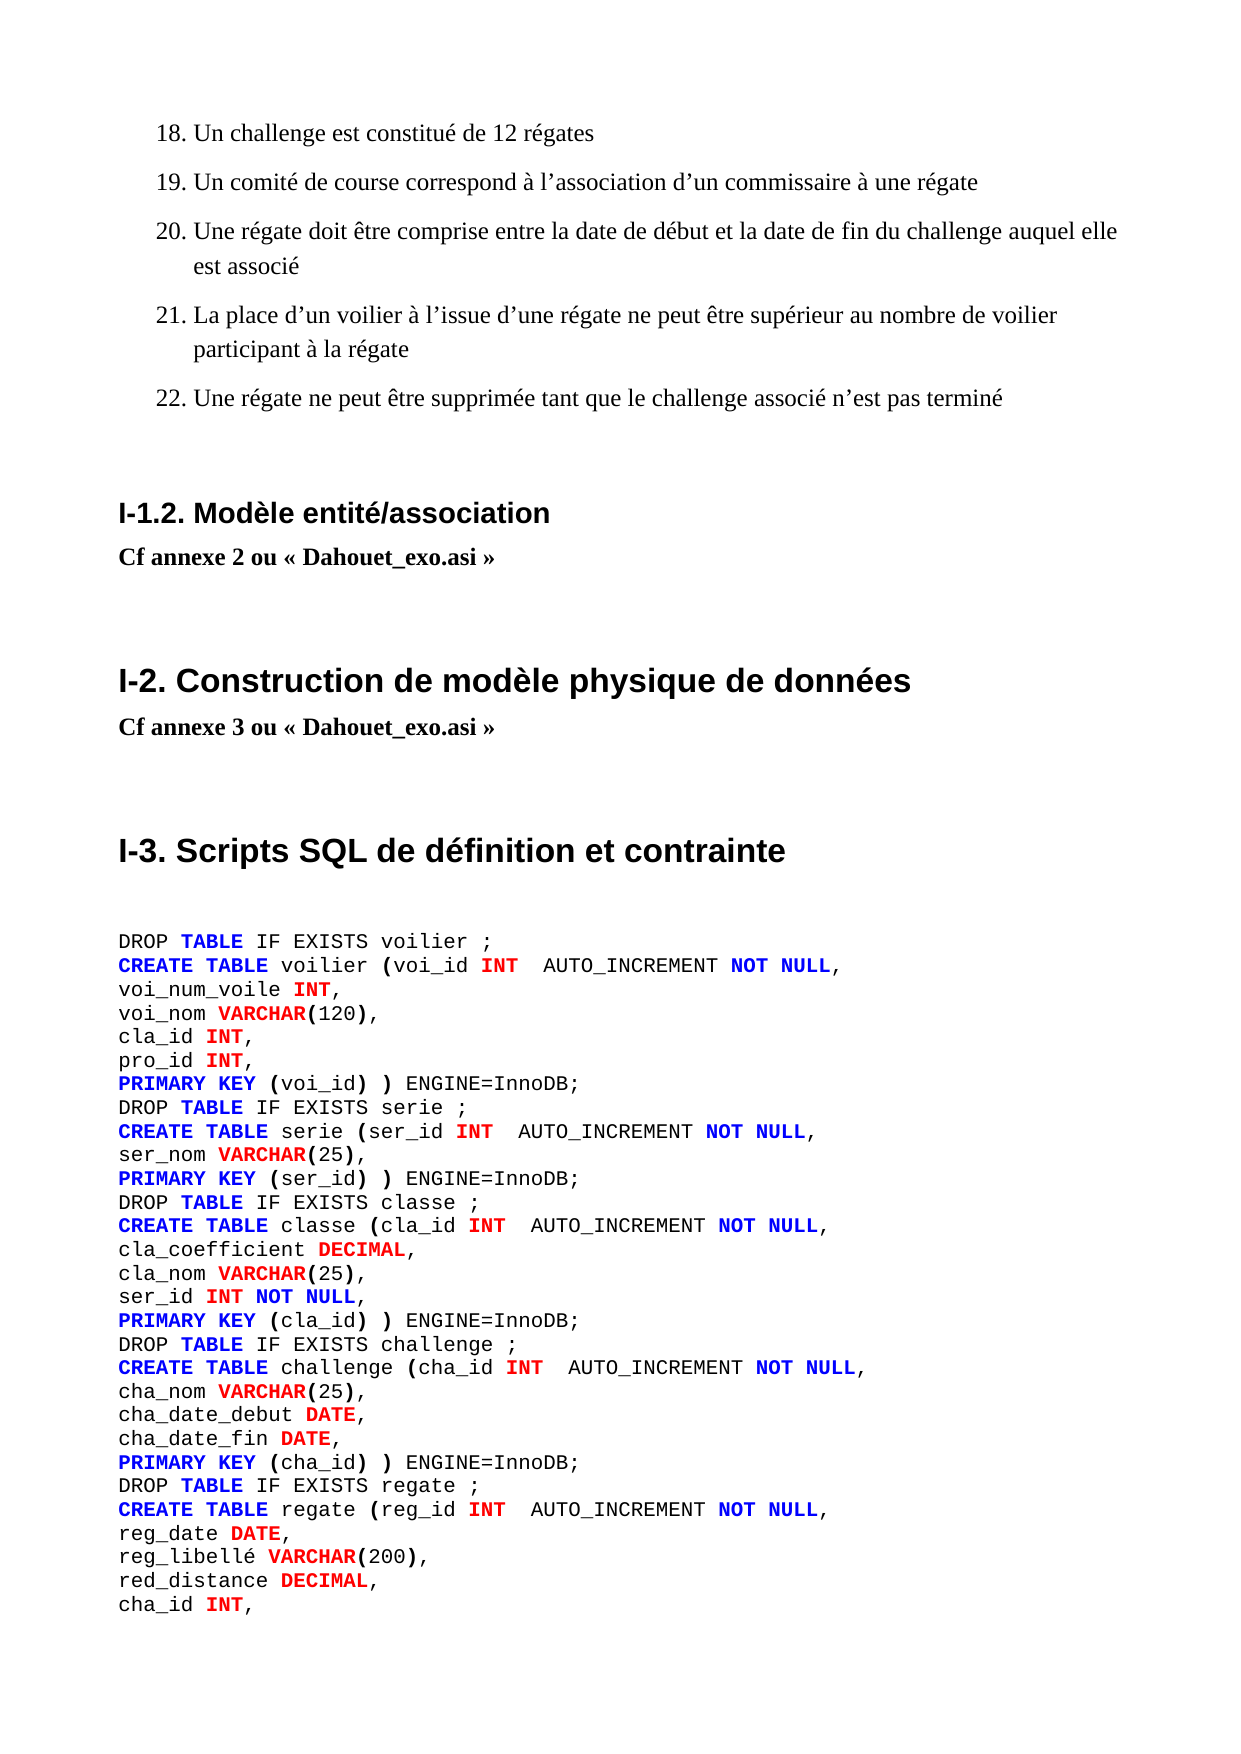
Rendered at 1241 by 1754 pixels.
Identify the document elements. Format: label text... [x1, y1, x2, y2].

text voi_num_voile INT, [118, 979, 1122, 1002]
text DROP TABLE IF EXISTS regate ; [118, 1475, 1122, 1499]
list Un comité de course correspond à l’association d’un commissaire à une régate [156, 167, 1122, 196]
text reg_date DATE, [118, 1523, 1122, 1546]
text CREATE TABLE challenge (cha_id INT AUTO_INCREMENT NOT NULL, [118, 1357, 1122, 1381]
text reg_libellé VARCHAR(200), [118, 1546, 1122, 1570]
text cla_id INT, [118, 1026, 1122, 1050]
text PRIMARY KEY (cla_id) ) ENGINE=InnoDB; [118, 1310, 1122, 1333]
text cha_nom VARCHAR(25), [118, 1381, 1122, 1404]
text DROP TABLE IF EXISTS serie ; [118, 1097, 1122, 1121]
list Une régate doit être comprise entre la date de début et la date de fin du challenge auquel elle est associé [156, 216, 1122, 279]
text PRIMARY KEY (cha_id) ) ENGINE=InnoDB; [118, 1452, 1122, 1475]
list La place d’un voilier à l’issue d’une régate ne peut être supérieur au nombre de voilier participant à la régate [156, 300, 1122, 363]
text voi_nom VARCHAR(120), [118, 1002, 1122, 1026]
text CREATE TABLE serie (ser_id INT AUTO_INCREMENT NOT NULL, [118, 1121, 1122, 1144]
list Une régate ne peut être supprimée tant que le challenge associé n’est pas terminé [156, 383, 1122, 412]
text cha_date_debut DATE, [118, 1404, 1122, 1428]
text cha_id INT, [118, 1594, 1122, 1617]
list Un challenge est constitué de 12 régates [156, 118, 1122, 147]
text Cf annexe 2 ou « Dahouet_exo.asi » [118, 542, 1122, 571]
text DROP TABLE IF EXISTS challenge ; [118, 1333, 1122, 1357]
text red_distance DECIMAL, [118, 1570, 1122, 1594]
text pro_id INT, [118, 1050, 1122, 1073]
text ser_id INT NOT NULL, [118, 1286, 1122, 1310]
text PRIMARY KEY (voi_id) ) ENGINE=InnoDB; [118, 1073, 1122, 1097]
subtitle I-2. Construction de modèle physique de données [118, 661, 1122, 700]
text CREATE TABLE regate (reg_id INT AUTO_INCREMENT NOT NULL, [118, 1499, 1122, 1523]
subtitle I-3. Scripts SQL de définition et contrainte [118, 831, 1122, 870]
text CREATE TABLE voilier (voi_id INT AUTO_INCREMENT NOT NULL, [118, 955, 1122, 979]
text ser_nom VARCHAR(25), [118, 1144, 1122, 1168]
text Cf annexe 3 ou « Dahouet_exo.asi » [118, 712, 1122, 741]
text DROP TABLE IF EXISTS voilier ; [118, 932, 1122, 955]
text DROP TABLE IF EXISTS classe ; [118, 1192, 1122, 1215]
subtitle I-1.2. Modèle entité/association [118, 496, 1122, 530]
text PRIMARY KEY (ser_id) ) ENGINE=InnoDB; [118, 1168, 1122, 1192]
text cha_date_fin DATE, [118, 1428, 1122, 1452]
text CREATE TABLE classe (cla_id INT AUTO_INCREMENT NOT NULL, [118, 1215, 1122, 1239]
text cla_nom VARCHAR(25), [118, 1263, 1122, 1286]
text cla_coefficient DECIMAL, [118, 1239, 1122, 1263]
